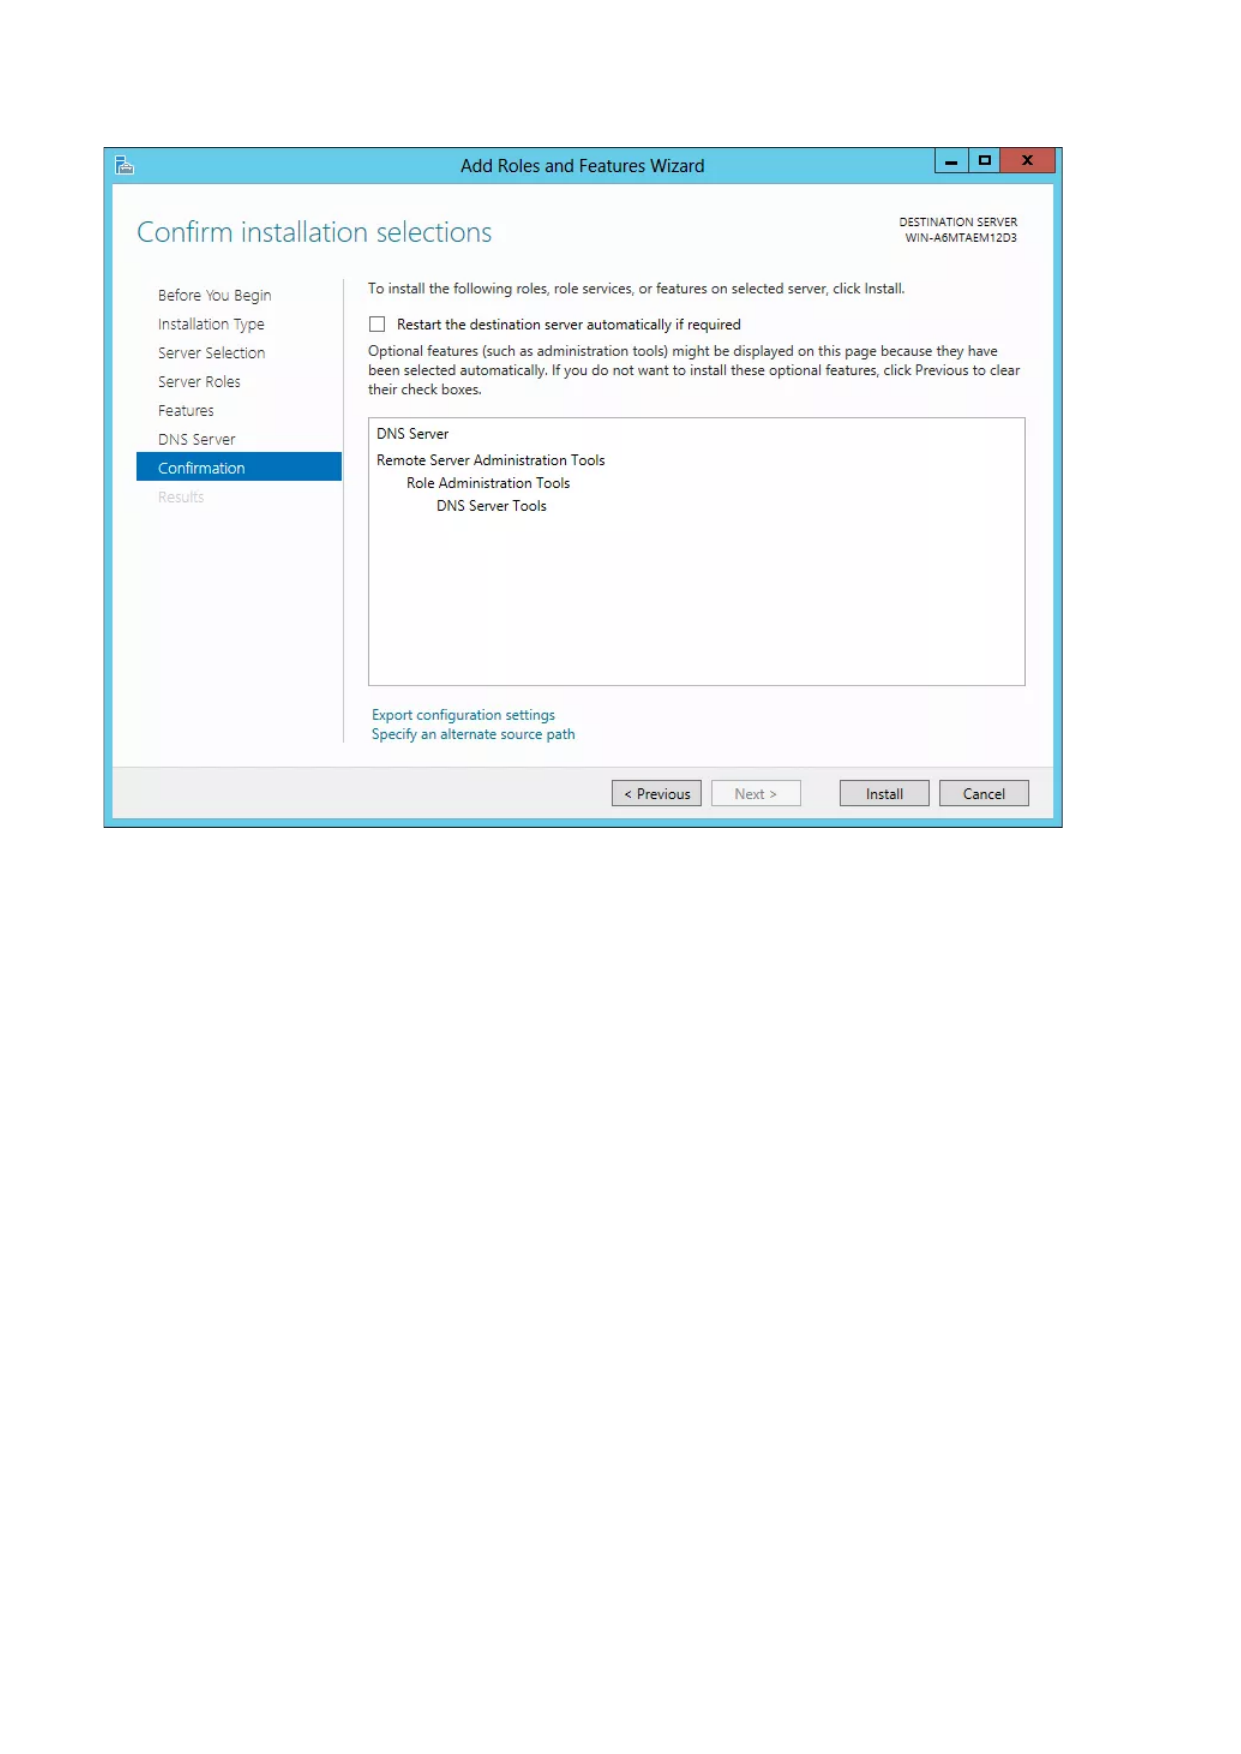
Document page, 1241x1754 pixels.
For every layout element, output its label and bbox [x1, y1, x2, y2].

picture [103, 147, 1063, 828]
